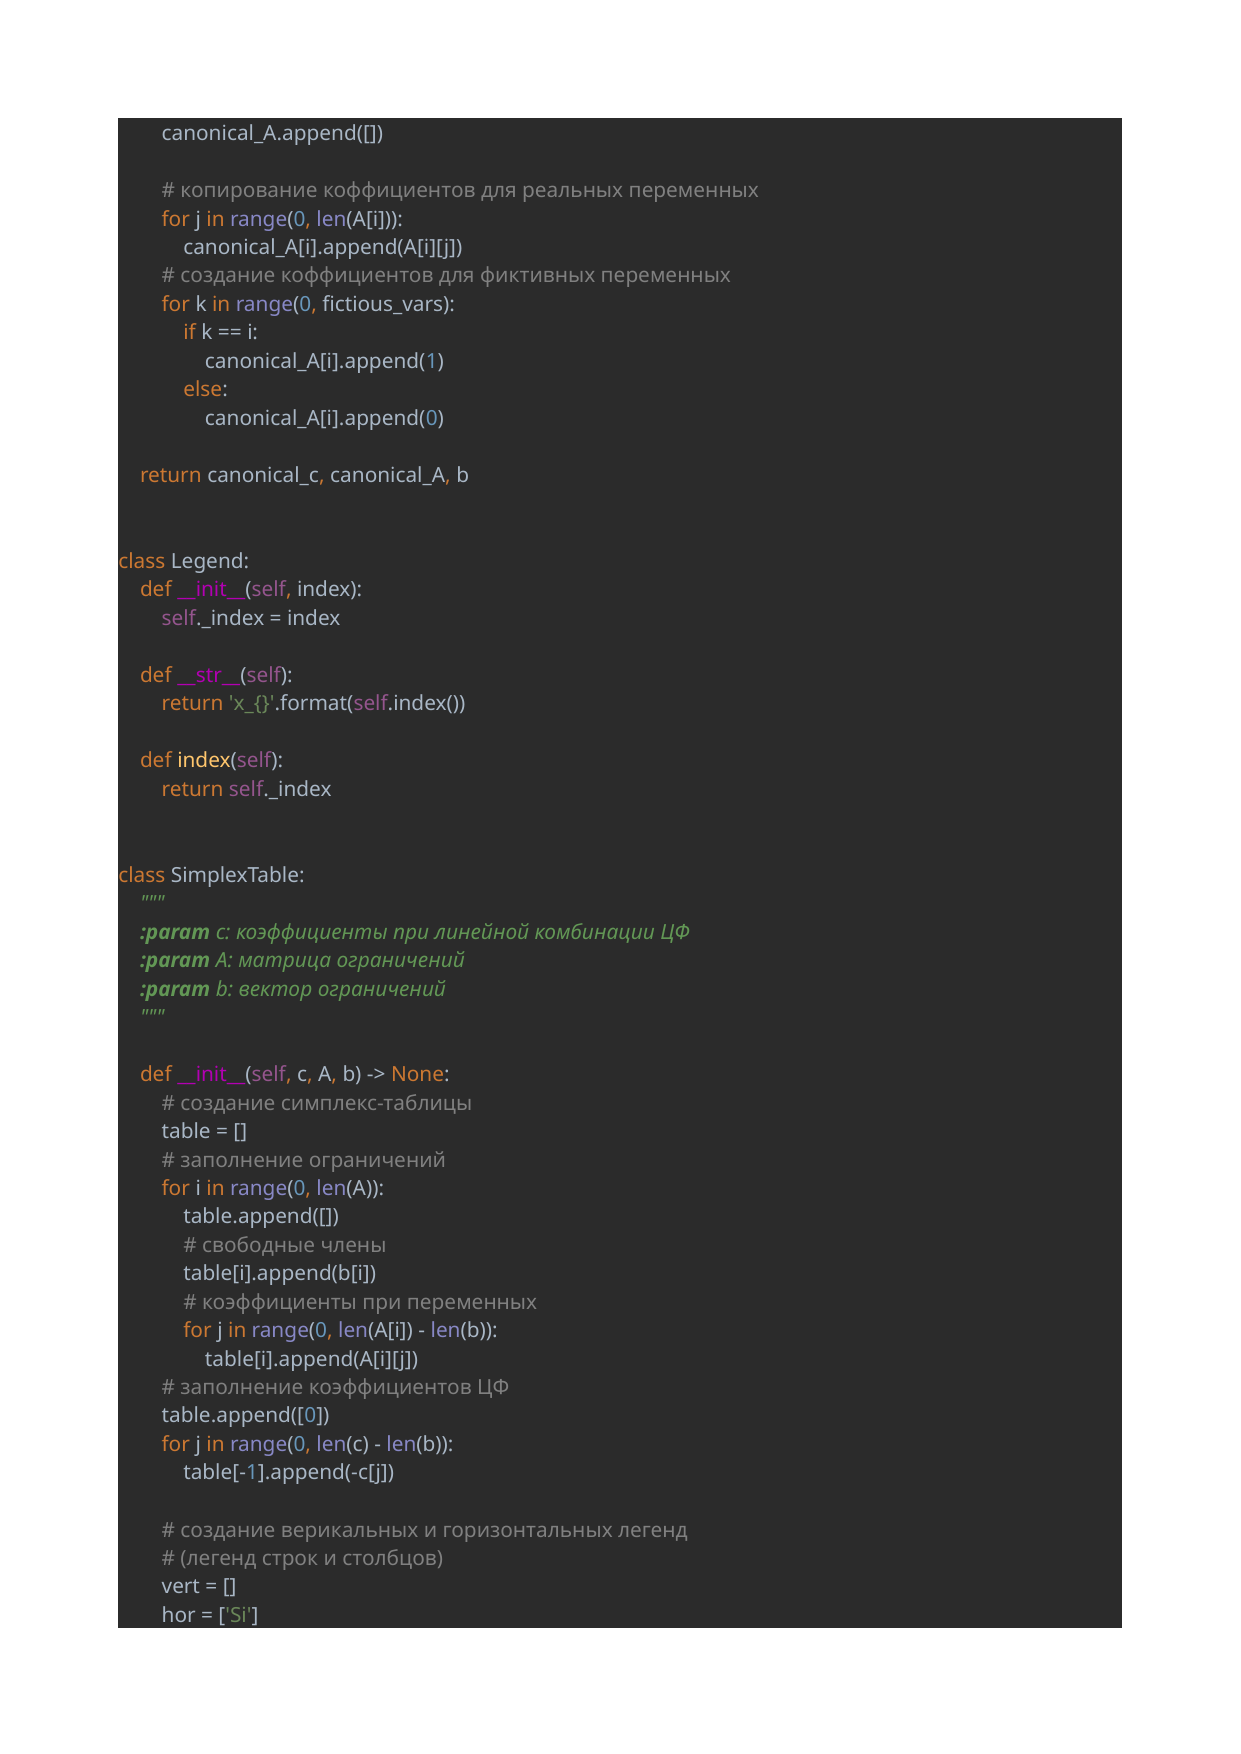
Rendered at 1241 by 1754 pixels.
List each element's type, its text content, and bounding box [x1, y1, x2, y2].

text canonical_A.append([]) # копирование коффициентов для реальных переменных for j in range(0, len(A[i])): canonical_A[i].append(A[i][j]) # создание коффициентов для фиктивных переменных for k in range(0, fictious_vars): if k == i: canonical_A[i].append(1) else: canonical_A[i].append(0) return canonical_c, canonical_A, b class Legend: def __init__(self, index): self._index = index def __str__(self): return 'x_{}'.format(self.index()) def index(self): return self._index class SimplexTable: """ :param c: коэффициенты при линейной комбинации ЦФ :param A: матрица ограничений :param b: вектор ограничений """ def __init__(self, c, A, b) -> None: # создание симплекс-таблицы table = [] # заполнение ограничений for i in range(0, len(A)): table.append([]) # свободные члены table[i].append(b[i]) # коэффициенты при переменных for j in range(0, len(A[i]) - len(b)): table[i].append(A[i][j]) # заполнение коэффициентов ЦФ table.append([0]) for j in range(0, len(c) - len(b)): table[-1].append(-c[j]) # создание верикальных и горизонтальных легенд # (легенд строк и столбцов) vert = [] hor = ['Si'] [118, 118, 1122, 1628]
